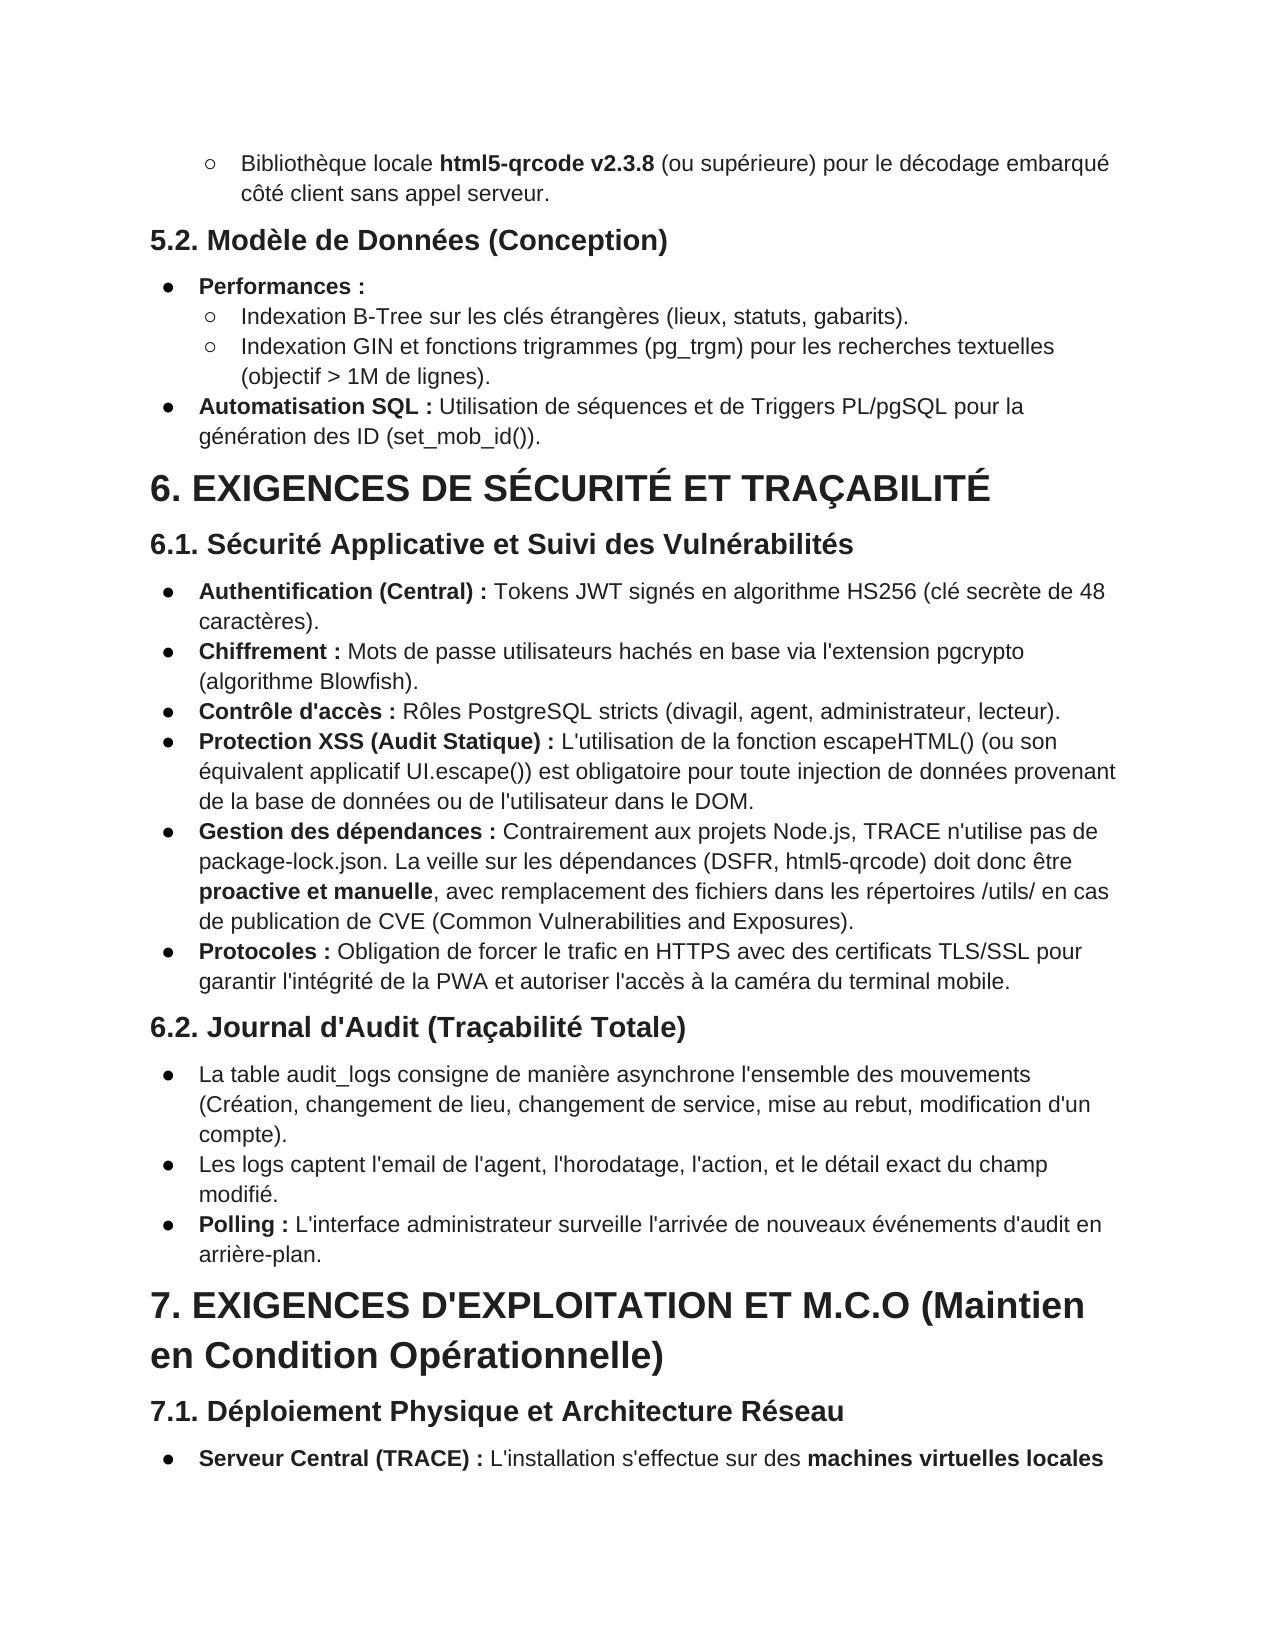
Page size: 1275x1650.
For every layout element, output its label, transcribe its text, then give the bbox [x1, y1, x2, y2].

list Polling : L'interface administrateur surveille l'arrivée de nouveaux événements d'audit en arrière-plan. [161, 1211, 1125, 1268]
list Bibliothèque locale html5-qrcode v2.3.8 (ou supérieure) pour le décodage embarqué côté client sans appel serveur. [203, 150, 1125, 206]
list Chiffrement : Mots de passe utilisateurs hachés en base via l'extension pgcrypto (algorithme Blowfish). [161, 638, 1125, 694]
subtitle 6.2. Journal d'Audit (Traçabilité Totale) [150, 1011, 1125, 1044]
list Les logs captent l'email de l'agent, l'horodatage, l'action, et le détail exact du champ modifié. [161, 1151, 1125, 1208]
subtitle 7.1. Déploiement Physique et Architecture Réseau [150, 1394, 1125, 1428]
list Performances : [161, 273, 1125, 299]
subtitle 6.1. Sécurité Applicative et Suivi des Vulnérabilités [150, 527, 1125, 561]
list Protection XSS (Audit Statique) : L'utilisation de la fonction escapeHTML() (ou son équivalent applicatif UI.escape()) est obligatoire pour toute injection de données provenant de la base de données ou de l'utilisateur dans le DOM. [161, 728, 1125, 814]
list Authentification (Central) : Tokens JWT signés en algorithme HS256 (clé secrète de 48 caractères). [161, 578, 1125, 634]
list Indexation GIN et fonctions trigrammes (pg_trgm) pour les recherches textuelles (objectif > 1M de lignes). [203, 333, 1125, 389]
list La table audit_logs consigne de manière asynchrone l'ensemble des mouvements (Création, changement de lieu, changement de service, mise au rebut, modification d'un compte). [161, 1061, 1125, 1148]
list Protocoles : Obligation de forcer le trafic en HTTPS avec des certificats TLS/SSL pour garantir l'intégrité de la PWA et autoriser l'accès à la caméra du terminal mobile. [161, 938, 1125, 994]
subtitle 5.2. Modèle de Données (Conception) [150, 222, 1125, 256]
subtitle 6. EXIGENCES DE SÉCURITÉ ET TRAÇABILITÉ [150, 466, 1125, 509]
subtitle 7. EXIGENCES D'EXPLOITATION ET M.C.O (Maintien en Condition Opérationnelle) [150, 1284, 1125, 1376]
list Automatisation SQL : Utilisation de séquences et de Triggers PL/pgSQL pour la génération des ID (set_mob_id()). [161, 393, 1125, 449]
list Contrôle d'accès : Rôles PostgreSQL stricts (divagil, agent, administrateur, lecteur). [161, 698, 1125, 724]
list Serveur Central (TRACE) : L'installation s'effectue sur des machines virtuelles locales [161, 1445, 1125, 1471]
list Indexation B-Tree sur les clés étrangères (lieux, statuts, gabarits). [203, 303, 1125, 329]
list Gestion des dépendances : Contrairement aux projets Node.js, TRACE n'utilise pas de package-lock.json. La veille sur les dépendances (DSFR, html5-qrcode) doit donc être proactive et manuelle, avec remplacement des fichiers dans les répertoires /utils/ en cas de publication de CVE (Common Vulnerabilities and Exposures). [161, 818, 1125, 934]
